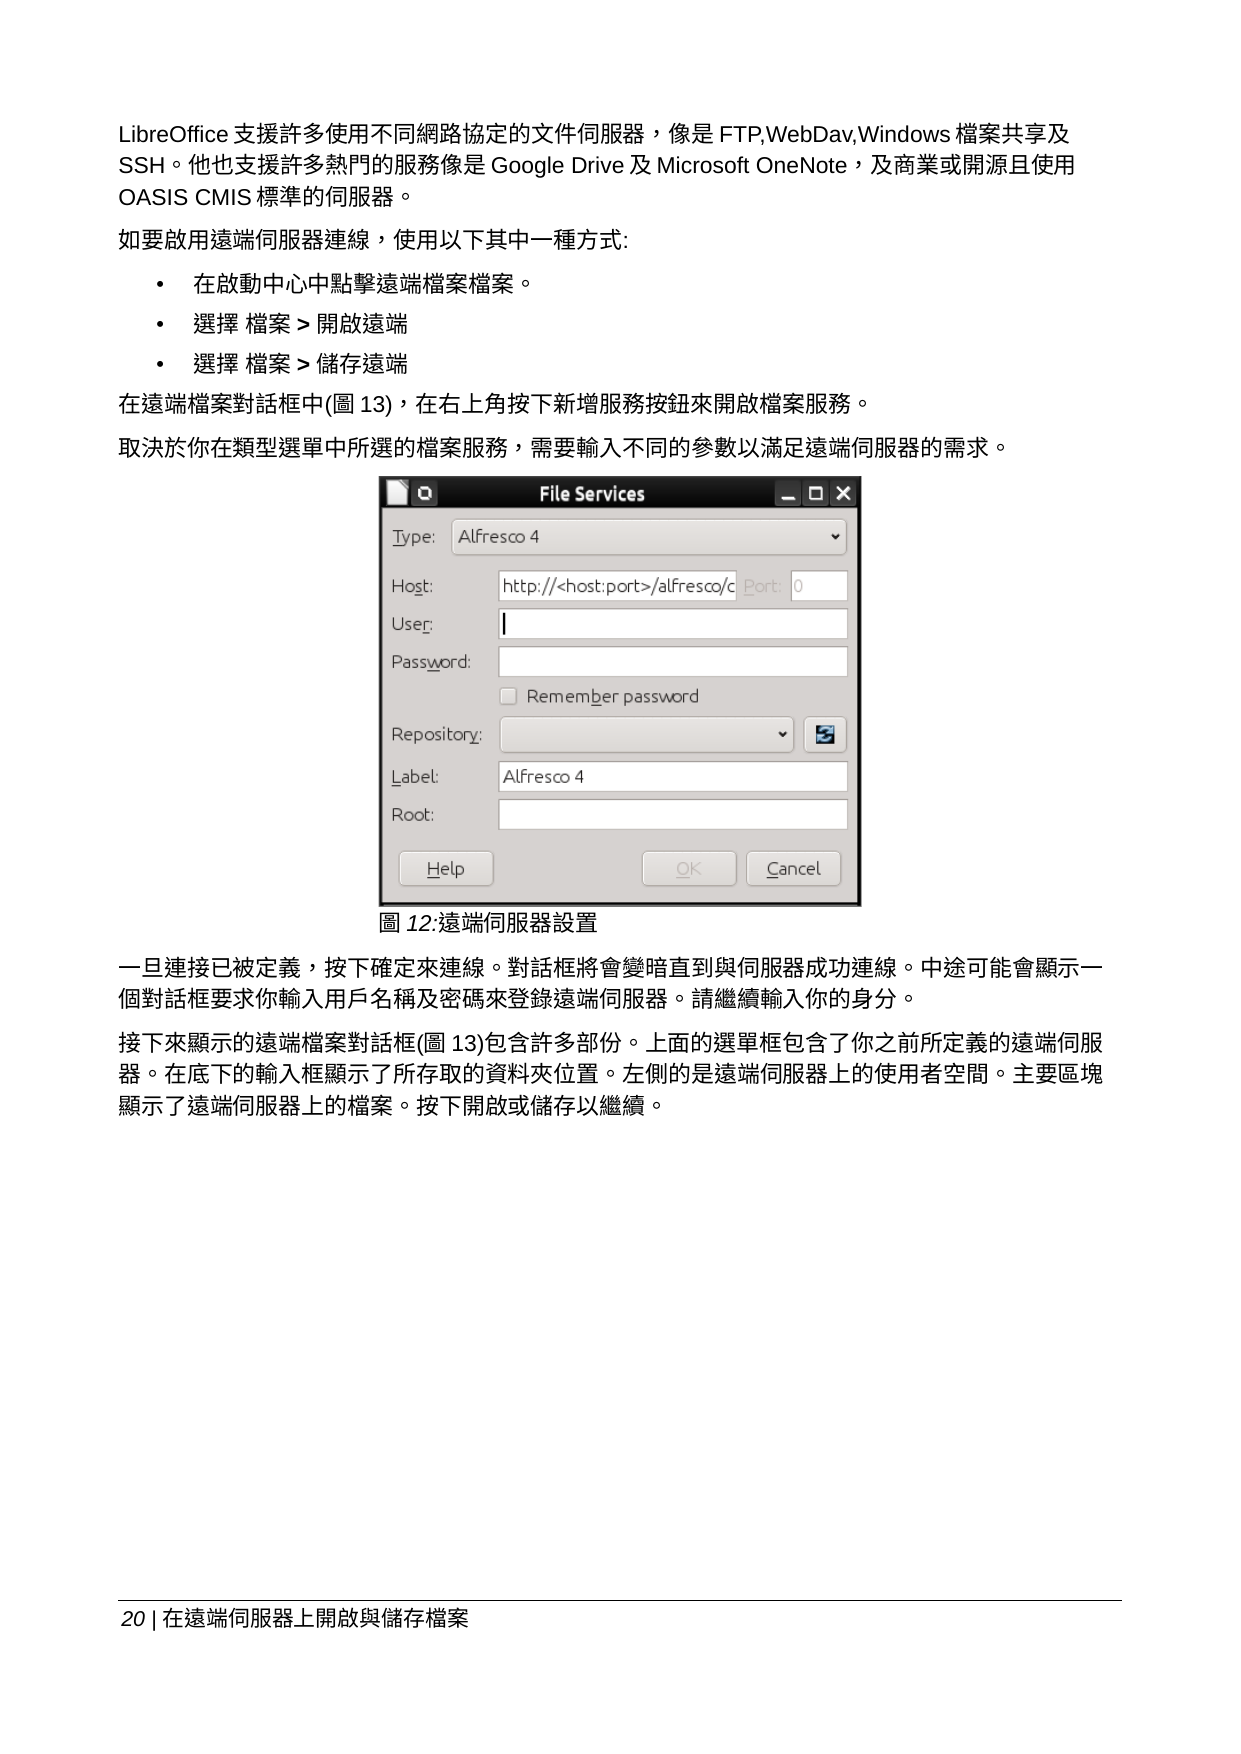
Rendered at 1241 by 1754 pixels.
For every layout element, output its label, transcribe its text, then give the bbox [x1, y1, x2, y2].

list 在啟動中心中點擊遠端檔案檔案。 [156, 268, 1122, 299]
text 一旦連接已被定義，按下確定來連線。對話框將會變暗直到與伺服器成功連線。中途可能會顯示一個對話框要求你輸入用戶名稱及密碼來登錄遠端伺服器。請繼續輸入你的身分。 [118, 952, 1122, 1014]
text LibreOffice支援許多使用不同網路協定的文件伺服器，像是FTP,WebDav,Windows檔案共享及SSH。他也支援許多熱門的服務像是Google Drive及Microsoft OneNote，及商業或開源且使用OASIS CMIS標準的伺服器。 [118, 118, 1122, 212]
list 選擇 檔案 > 開啟遠端 [156, 308, 1122, 339]
text 如要啟用遠端伺服器連線，使用以下其中一種方式: [118, 224, 1122, 256]
list 選擇 檔案 > 儲存遠端 [156, 348, 1122, 379]
text 接下來顯示的遠端檔案對話框(圖13)包含許多部份。上面的選單框包含了你之前所定義的遠端伺服器。在底下的輸入框顯示了所存取的資料夾位置。左側的是遠端伺服器上的使用者空間。主要區塊顯示了遠端伺服器上的檔案。按下開啟或儲存以繼續。 [118, 1027, 1122, 1121]
text 在遠端檔案對話框中(圖13)，在右上角按下新增服務按鈕來開啟檔案服務。 [118, 388, 1122, 420]
text 取決於你在類型選單中所選的檔案服務，需要輸入不同的參數以滿足遠端伺服器的需求。 [118, 432, 1122, 463]
picture [378, 476, 862, 907]
text 圖12:遠端伺服器設置 [378, 907, 862, 938]
